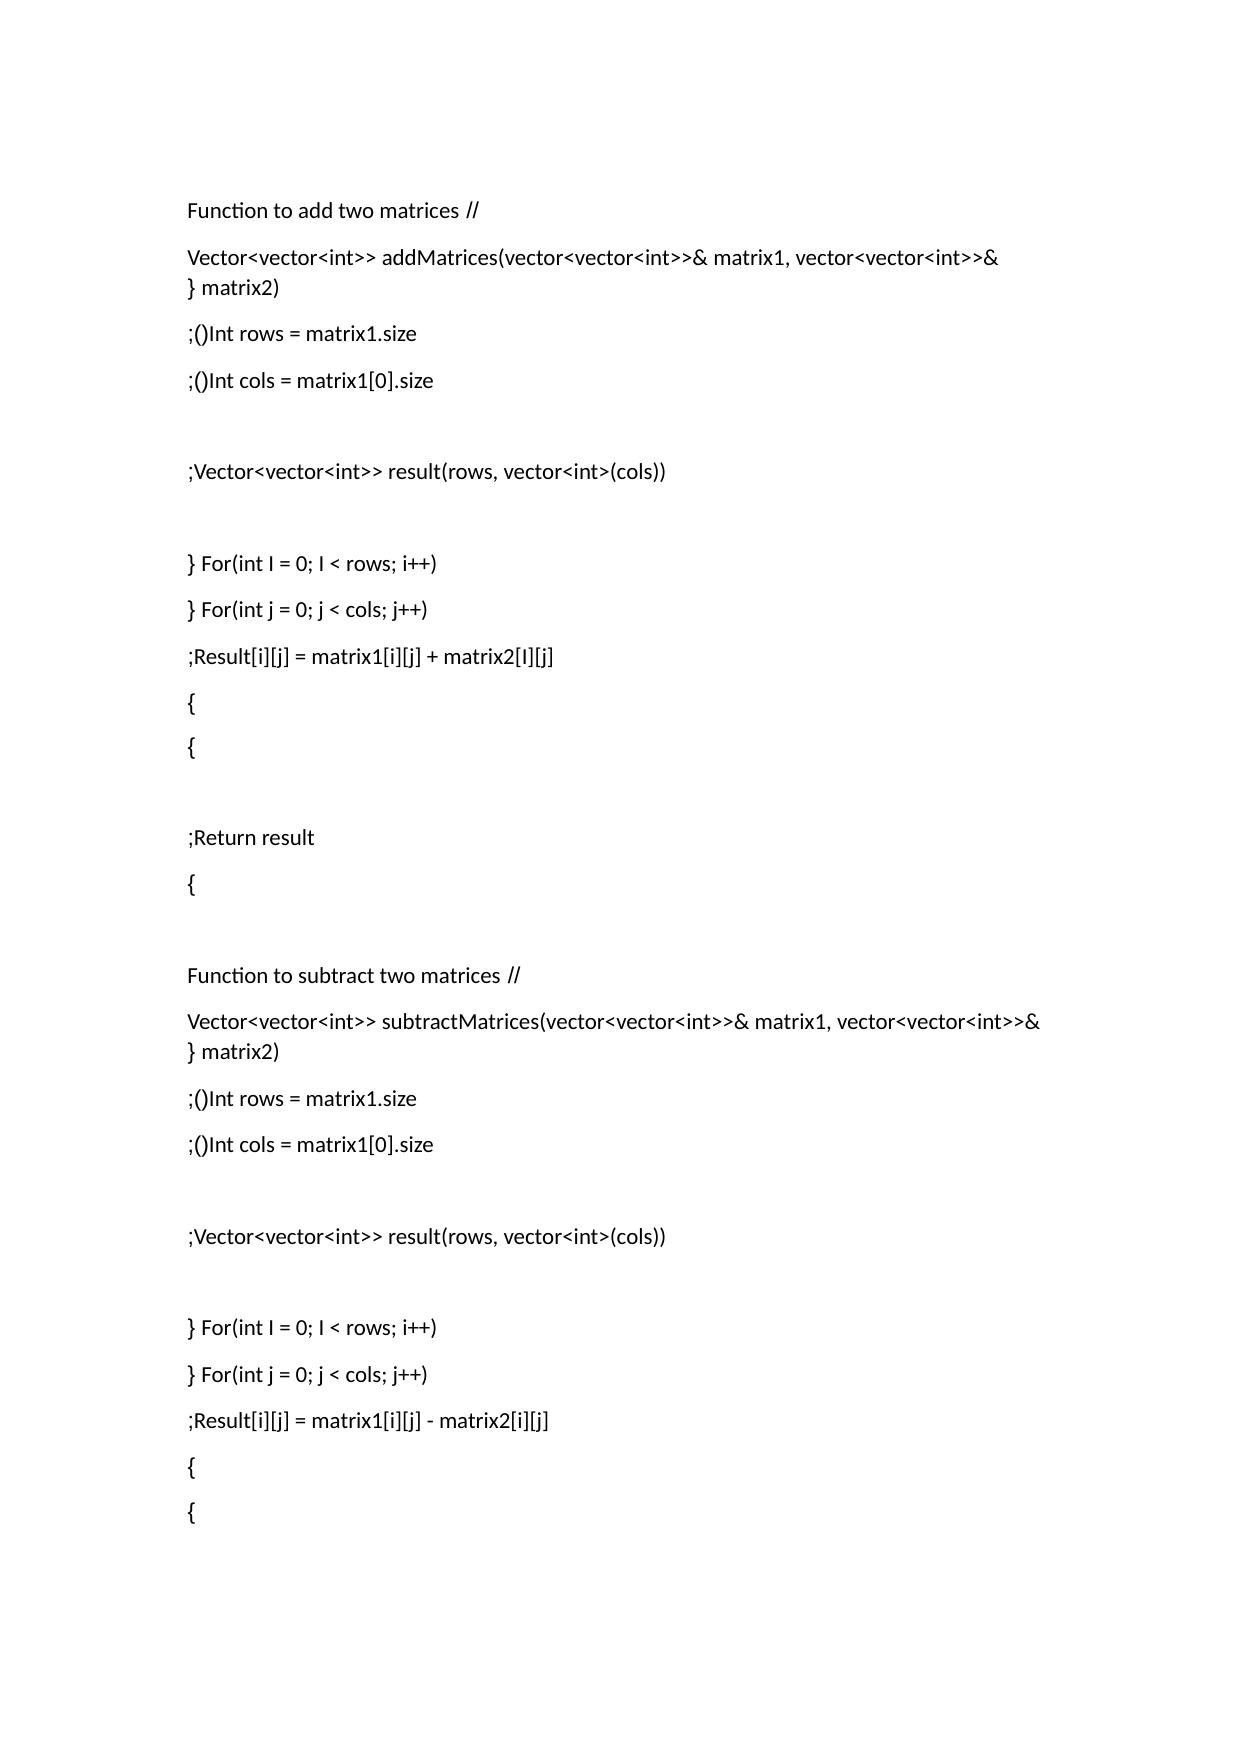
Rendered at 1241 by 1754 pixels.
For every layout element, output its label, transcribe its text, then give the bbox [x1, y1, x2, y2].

text Return result; [187, 823, 1053, 851]
text // Function to add two matrices [187, 197, 1053, 224]
text Int rows = matrix1.size(); [187, 1084, 1053, 1112]
text // Function to subtract two matrices [187, 961, 1053, 989]
text Vector<vector<int>> result(rows, vector<int>(cols)); [187, 1222, 1053, 1250]
text } [187, 1498, 1053, 1524]
text } [187, 1453, 1053, 1479]
text Vector<vector<int>> result(rows, vector<int>(cols)); [187, 457, 1053, 486]
text Vector<vector<int>> subtractMatrices(vector<vector<int>>& matrix1, vector<vector<int>>& matrix2) { [187, 1007, 1053, 1065]
text For(int j = 0; j < cols; j++) { [187, 1360, 1053, 1388]
text For(int j = 0; j < cols; j++) { [187, 595, 1053, 623]
text Int rows = matrix1.size(); [187, 319, 1053, 348]
text } [187, 688, 1053, 715]
text For(int I = 0; I < rows; i++) { [187, 1313, 1053, 1341]
text Vector<vector<int>> addMatrices(vector<vector<int>>& matrix1, vector<vector<int>>& matrix2) { [187, 243, 1053, 301]
text For(int I = 0; I < rows; i++) { [187, 549, 1053, 577]
text } [187, 869, 1053, 896]
text Int cols = matrix1[0].size(); [187, 1130, 1053, 1158]
text Int cols = matrix1[0].size(); [187, 366, 1053, 394]
text Result[i][j] = matrix1[i][j] - matrix2[i][j]; [187, 1406, 1053, 1434]
text Result[i][j] = matrix1[i][j] + matrix2[I][j]; [187, 642, 1053, 670]
text } [187, 733, 1053, 760]
